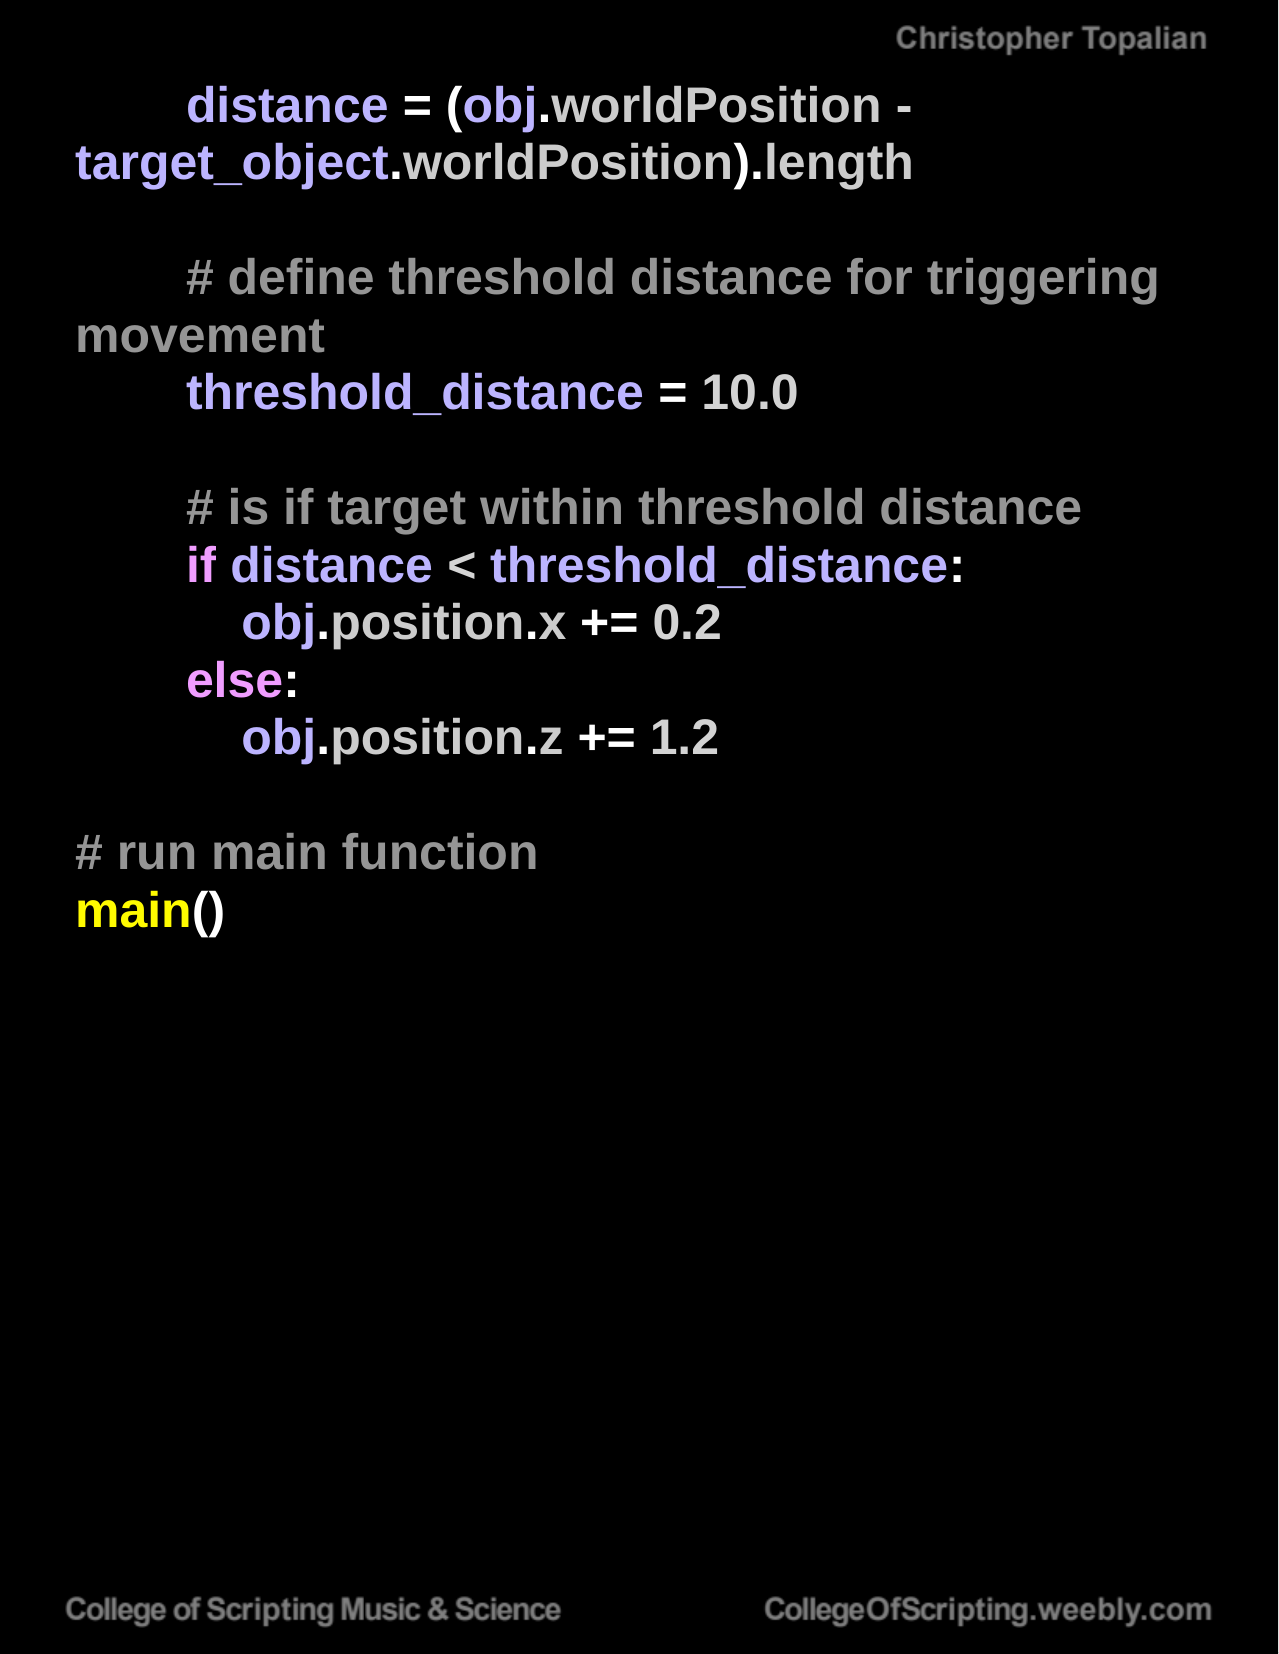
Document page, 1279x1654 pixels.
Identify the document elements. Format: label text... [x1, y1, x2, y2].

text threshold_distance = 10.0 [75, 362, 1203, 420]
text # is if target within threshold distance [75, 477, 1203, 535]
text # run main function [75, 822, 1203, 880]
text else: [75, 650, 1203, 707]
text # define threshold distance for triggering movement [75, 247, 1203, 362]
text if distance < threshold_distance: [75, 535, 1203, 592]
text obj.position.x += 0.2 [75, 592, 1203, 650]
text main() [75, 880, 1203, 937]
text obj.position.z += 1.2 [75, 707, 1203, 765]
text distance = (obj.worldPosition - target_object.worldPosition).length [75, 75, 1203, 190]
